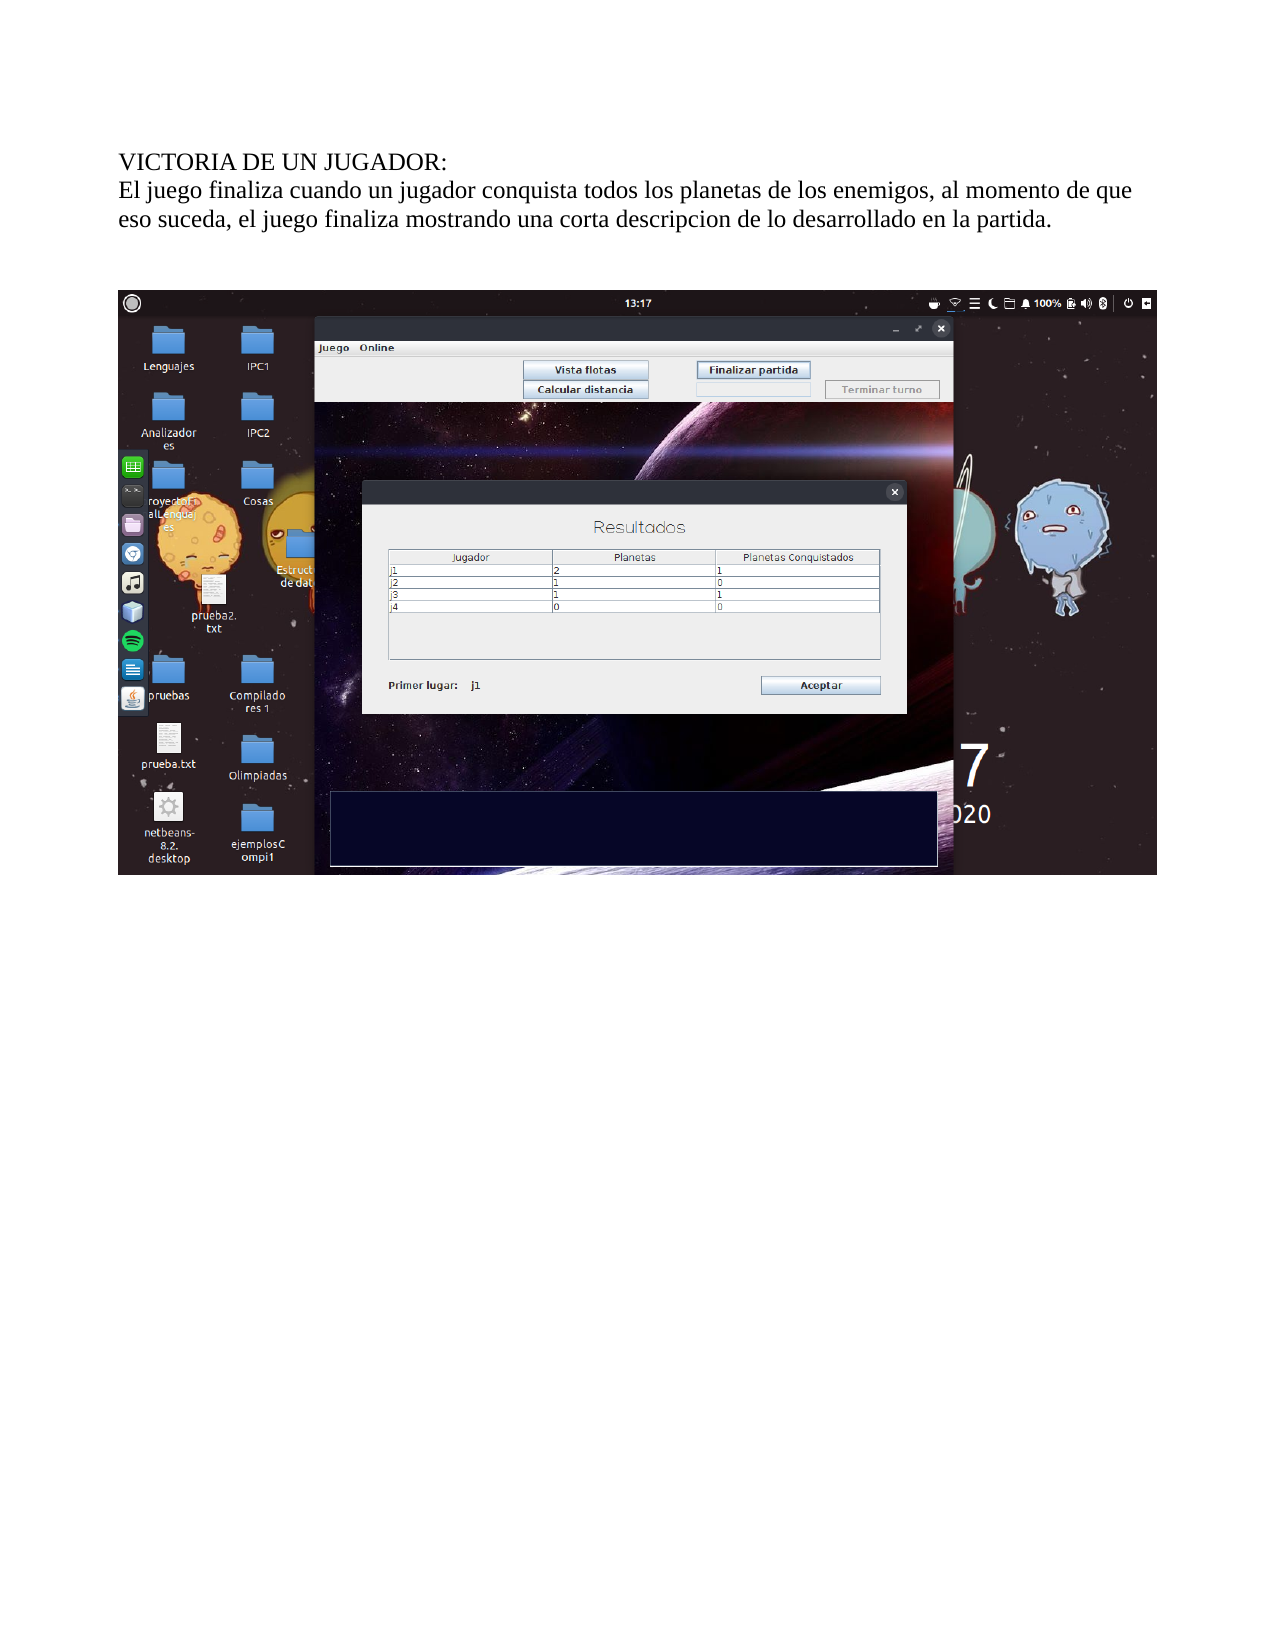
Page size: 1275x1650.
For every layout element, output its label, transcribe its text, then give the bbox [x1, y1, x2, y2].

text El juego finaliza cuando un jugador conquista todos los planetas de los enemigos, al momento de que eso suceda, el juego finaliza mostrando una corta descripcion de lo desarrollado en la partida. [118, 176, 1157, 233]
text VICTORIA DE UN JUGADOR: [118, 147, 1157, 176]
picture [118, 290, 1157, 875]
